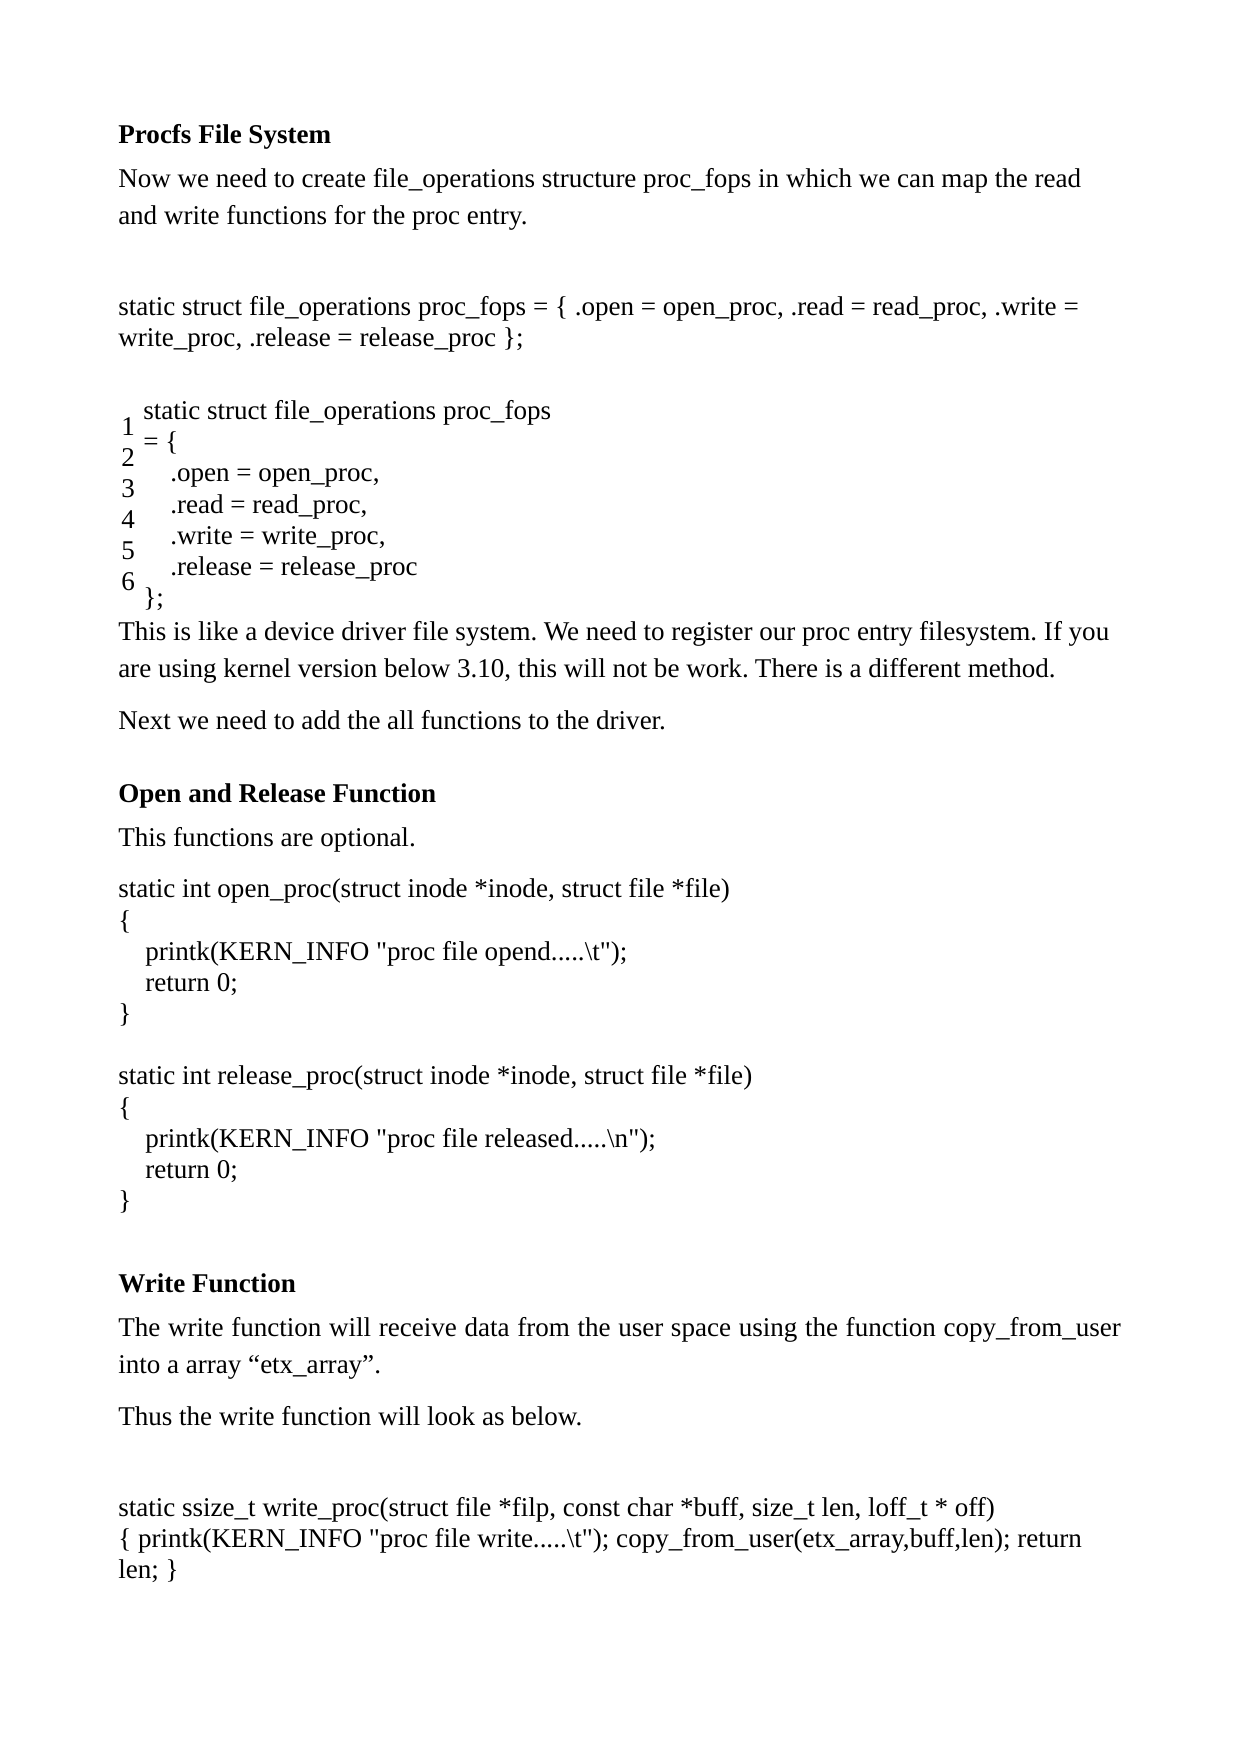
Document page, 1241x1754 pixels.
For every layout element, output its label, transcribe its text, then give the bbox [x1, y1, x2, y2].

text static int release_proc(struct inode *inode, struct file *file) [118, 1059, 1122, 1091]
text static ssize_t write_proc(struct file *filp, const char *buff, size_t len, loff_t * off) { printk(KERN_INFO "proc file write.....\t"); copy_from_user(etx_array,buff,len); return len; } [118, 1491, 1122, 1584]
text } [118, 997, 1122, 1028]
text { [118, 904, 1122, 935]
text return 0; [118, 1153, 1122, 1184]
text printk(KERN_INFO "proc file released.....\n"); [118, 1122, 1122, 1153]
subtitle Open and Release Function [118, 777, 1122, 808]
table_header static struct file_operations proc_fops = { .open = open_proc, .read = read_proc, .write = write_proc, .release = release_proc }; [140, 391, 570, 615]
text return 0; [118, 966, 1122, 997]
text static int open_proc(struct inode *inode, struct file *file) [118, 873, 1122, 904]
text { [118, 1091, 1122, 1122]
text } [118, 1184, 1122, 1215]
text This functions are optional. [118, 821, 1122, 852]
subtitle Procfs File System [118, 118, 1122, 149]
text Thus the write function will look as below. [118, 1400, 1122, 1431]
text Next we need to add the all functions to the driver. [118, 704, 1122, 736]
text static struct file_operations proc_fops = { .open = open_proc, .read = read_proc, .write = write_proc, .release = release_proc }; [118, 290, 1122, 352]
text This is like a device driver file system. We need to register our proc entry filesystem. If you are using kernel version below 3.10, this will not be work. There is a different method. [118, 615, 1122, 684]
subtitle Write Function [118, 1267, 1122, 1298]
table_header 1 2 3 4 5 6 [118, 391, 140, 615]
text Now we need to create file_operations structure proc_fops in which we can map the read and write functions for the proc entry. [118, 162, 1122, 230]
text printk(KERN_INFO "proc file opend.....\t"); [118, 935, 1122, 966]
text The write function will receive data from the user space using the function copy_from_user into a array “etx_array”. [118, 1311, 1122, 1379]
